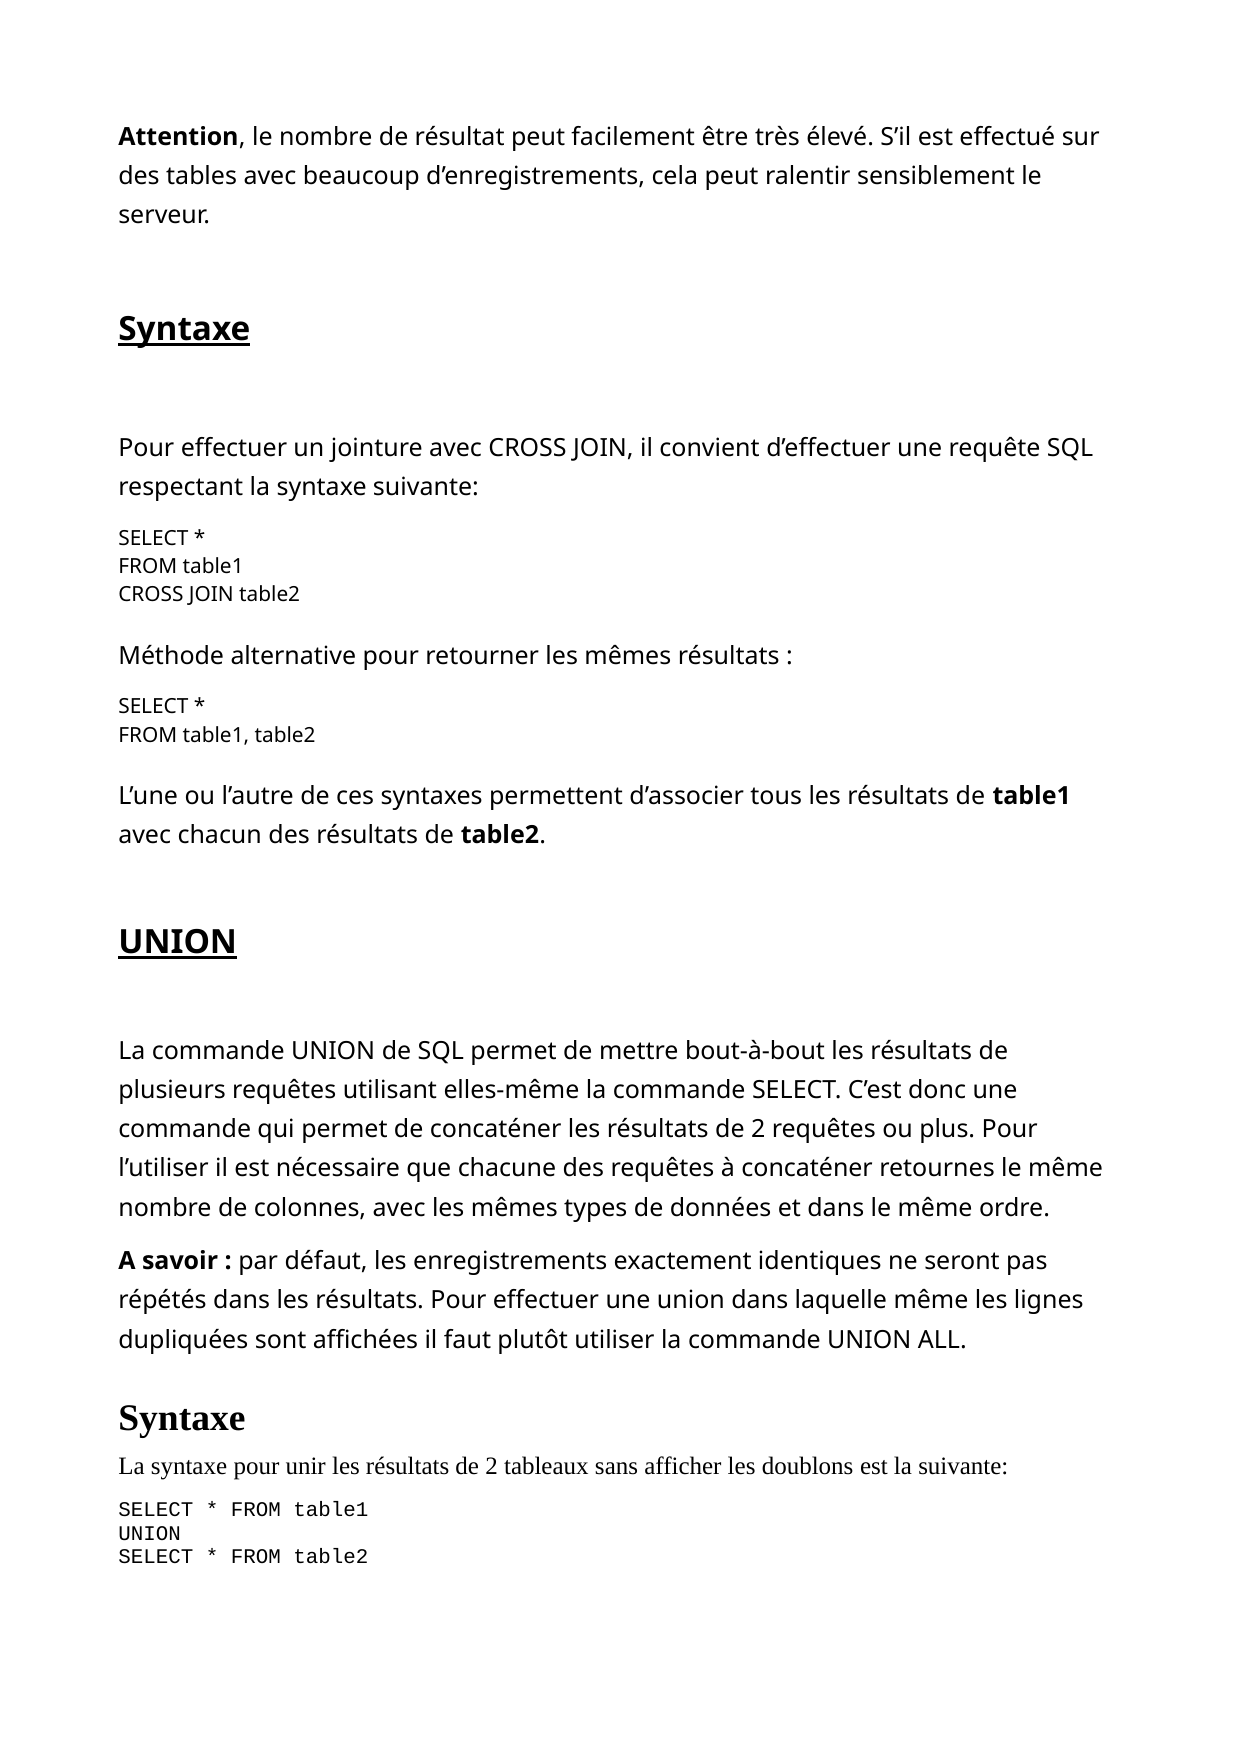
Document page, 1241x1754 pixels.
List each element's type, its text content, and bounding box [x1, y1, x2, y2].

subtitle Syntaxe [118, 1396, 1122, 1439]
text SELECT * [118, 523, 1122, 551]
text A savoir : par défaut, les enregistrements exactement identiques ne seront pas répétés dans les résultats. Pour effectuer une union dans laquelle même les lignes dupliquées sont affichées il faut plutôt utiliser la commande UNION ALL. [118, 1243, 1122, 1355]
text UNION [118, 1523, 1122, 1546]
text UNION [118, 918, 1122, 963]
text FROM table1, table2 [118, 720, 1122, 748]
text Méthode alternative pour retourner les mêmes résultats : [118, 637, 1122, 672]
text CROSS JOIN table2 [118, 579, 1122, 608]
text Attention, le nombre de résultat peut facilement être très élevé. S’il est effectué sur des tables avec beaucoup d’enregistrements, cela peut ralentir sensiblement le serveur. [118, 118, 1122, 231]
text SELECT * FROM table2 [118, 1546, 1122, 1570]
text La syntaxe pour unir les résultats de 2 tableaux sans afficher les doublons est la suivante: [118, 1451, 1122, 1480]
text SELECT * [118, 691, 1122, 720]
text Pour effectuer un jointure avec CROSS JOIN, il convient d’effectuer une requête SQL respectant la syntaxe suivante: [118, 430, 1122, 503]
subtitle Syntaxe [118, 305, 1122, 351]
text FROM table1 [118, 551, 1122, 579]
text L’une ou l’autre de ces syntaxes permettent d’associer tous les résultats de table1 avec chacun des résultats de table2. [118, 778, 1122, 851]
text La commande UNION de SQL permet de mettre bout-à-bout les résultats de plusieurs requêtes utilisant elles-même la commande SELECT. C’est donc une commande qui permet de concaténer les résultats de 2 requêtes ou plus. Pour l’utiliser il est nécessaire que chacune des requêtes à concaténer retournes le même nombre de colonnes, avec les mêmes types de données et dans le même ordre. [118, 1032, 1122, 1223]
text SELECT * FROM table1 [118, 1499, 1122, 1523]
